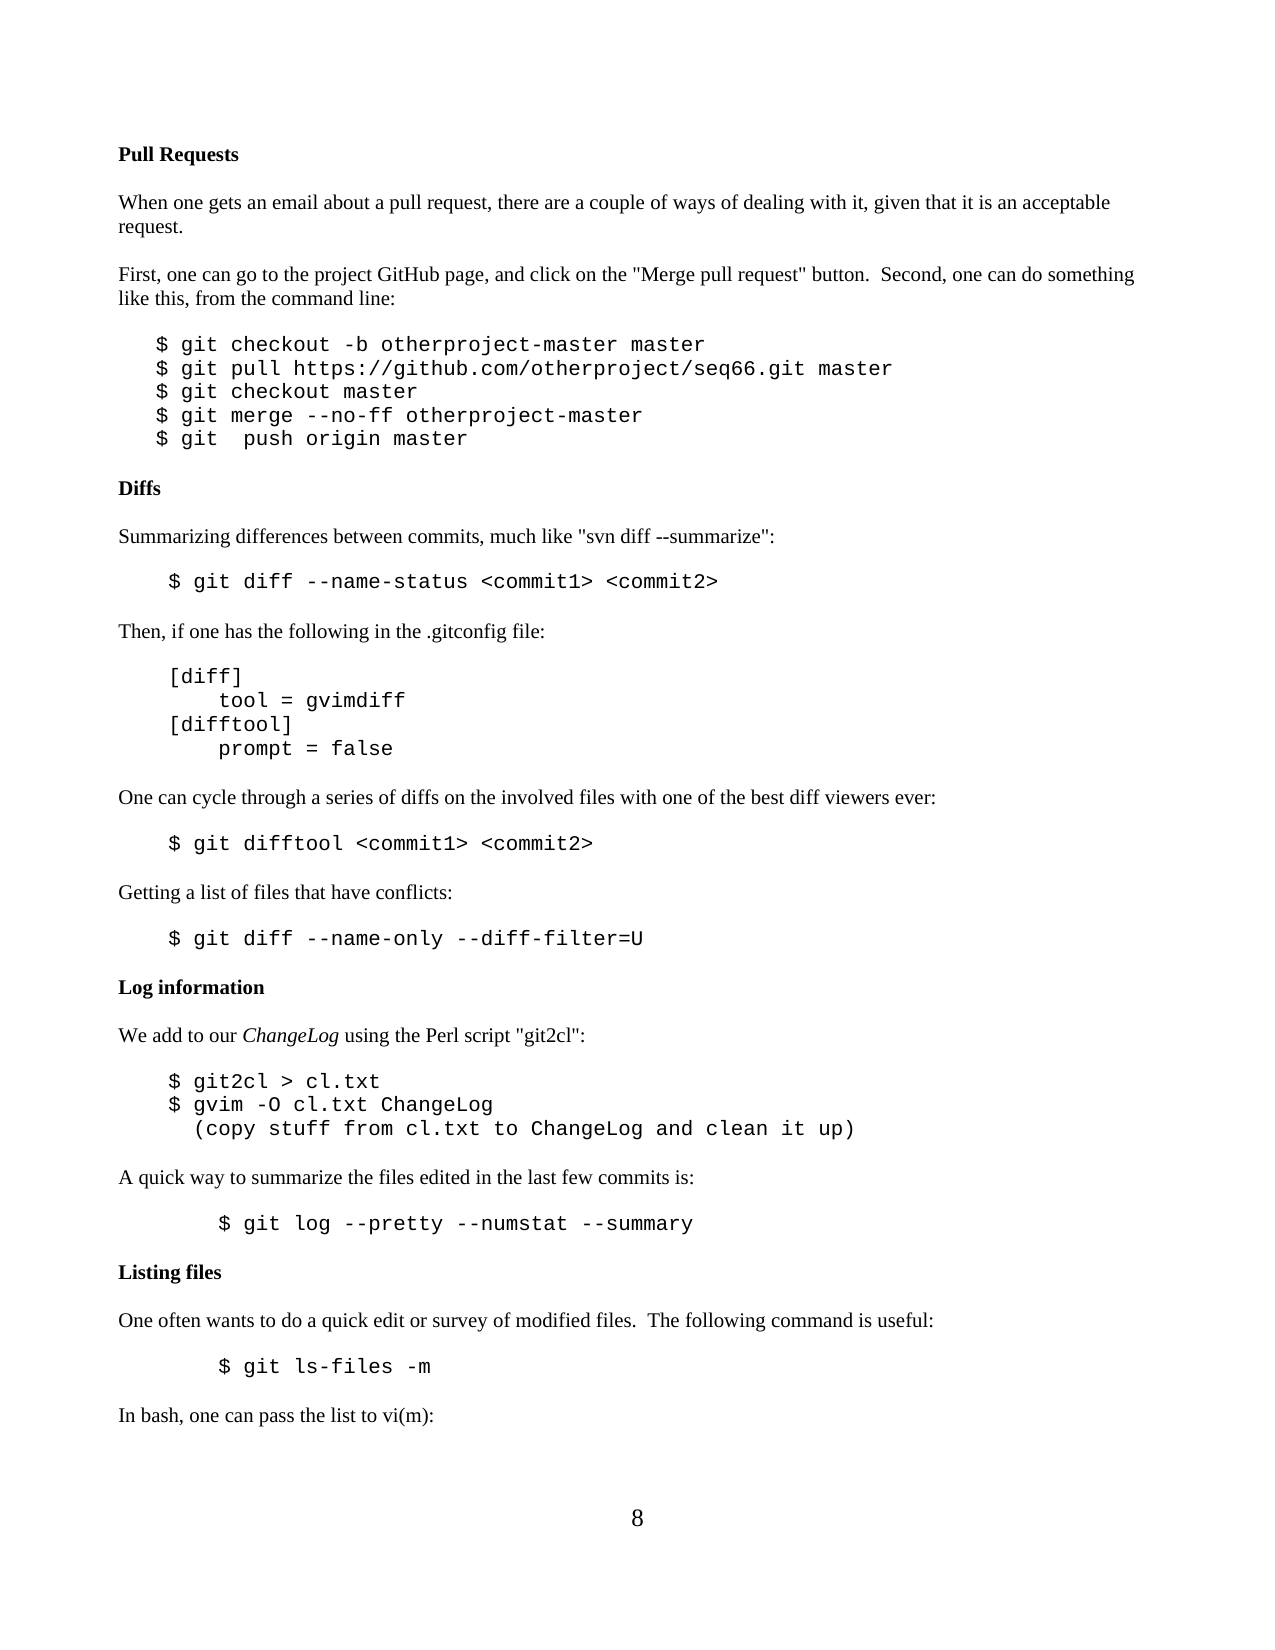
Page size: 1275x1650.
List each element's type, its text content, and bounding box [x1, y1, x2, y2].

text $ git checkout master [118, 381, 1157, 405]
text [difftool] [118, 714, 1157, 737]
text [diff] [118, 667, 1157, 690]
text $ git diff --name-only --diff-filter=U [118, 927, 1157, 951]
text Summarizing differences between commits, much like "svn diff --summarize": [118, 524, 1157, 548]
text We add to our ChangeLog using the Perl script "git2cl": [118, 1023, 1157, 1047]
text One often wants to do a quick edit or survey of modified files. The following command is useful: [118, 1308, 1157, 1332]
text $ git diff --name-status <commit1> <commit2> [118, 572, 1157, 595]
text Diffs [118, 476, 1157, 500]
text A quick way to summarize the files edited in the last few commits is: [118, 1165, 1157, 1189]
text $ git merge --no-ff otherproject-master [118, 405, 1157, 428]
text $ git ls-files -m [118, 1356, 1157, 1380]
text $ git pull https://github.com/otherproject/seq66.git master [118, 357, 1157, 381]
text $ git log --pretty --numstat --summary [118, 1213, 1157, 1237]
text When one gets an email about a pull request, there are a couple of ways of dealing with it, given that it is an acceptable request. [118, 190, 1157, 238]
text Then, if one has the following in the .gitconfig file: [118, 619, 1157, 643]
text Log information [118, 975, 1157, 999]
text (copy stuff from cl.txt to ChangeLog and clean it up) [118, 1118, 1157, 1142]
text $ git difftool <commit1> <commit2> [118, 832, 1157, 856]
text First, one can go to the project GitHub page, and click on the "Merge pull request" button. Second, one can do something like this, from the command line: [118, 262, 1157, 310]
text Getting a list of files that have conflicts: [118, 880, 1157, 904]
text $ git checkout -b otherproject-master master [118, 334, 1157, 357]
text $ git push origin master [118, 428, 1157, 452]
text One can cycle through a series of diffs on the involved files with one of the best diff viewers ever: [118, 785, 1157, 809]
text Listing files [118, 1260, 1157, 1284]
text prompt = false [118, 737, 1157, 761]
text In bash, one can pass the list to vi(m): [118, 1403, 1157, 1427]
text $ gvim -O cl.txt ChangeLog [118, 1094, 1157, 1118]
text $ git2cl > cl.txt [118, 1071, 1157, 1094]
text tool = gvimdiff [118, 690, 1157, 714]
text Pull Requests [118, 142, 1157, 166]
